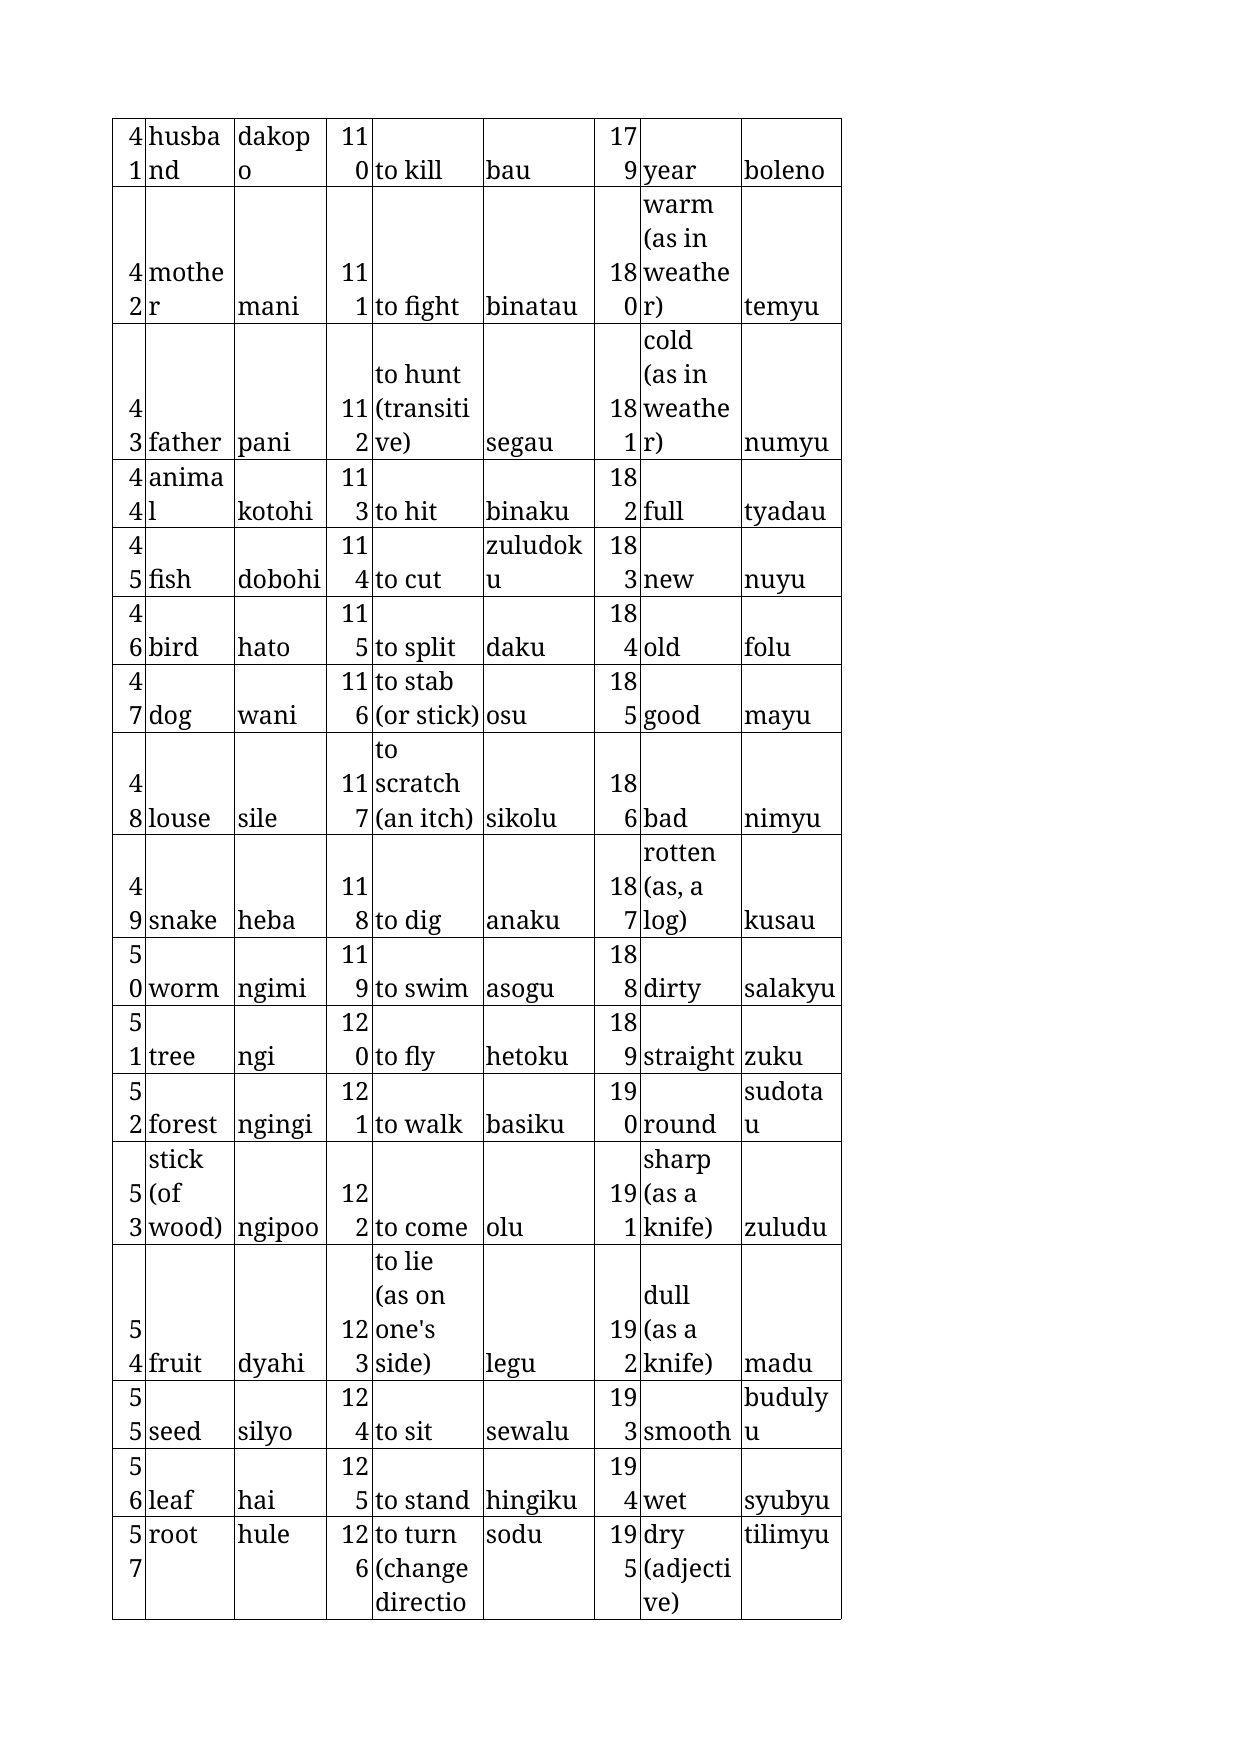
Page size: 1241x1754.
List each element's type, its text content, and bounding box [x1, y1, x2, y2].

table_cell to hit [373, 460, 483, 527]
table_cell fish [146, 528, 234, 596]
table_cell 44 [113, 460, 145, 527]
table_cell kusau [742, 835, 841, 937]
table_cell stick (of wood) [146, 1142, 234, 1243]
table_cell leaf [146, 1449, 234, 1516]
table_cell legu [484, 1245, 594, 1380]
table_cell dog [146, 665, 234, 732]
table_cell to lie (as on one's side) [373, 1245, 483, 1380]
table_cell salakyu [742, 938, 841, 1005]
table_cell fruit [146, 1245, 234, 1380]
table_cell 42 [113, 187, 145, 323]
table_cell sile [235, 733, 326, 834]
table_cell 187 [595, 835, 640, 937]
table_cell 183 [595, 528, 640, 596]
table_cell root [146, 1517, 234, 1619]
table_cell husband [146, 119, 234, 186]
table_cell 51 [113, 1006, 145, 1073]
table_cell tree [146, 1006, 234, 1073]
table_cell 54 [113, 1245, 145, 1380]
table_cell to cut [373, 528, 483, 596]
table_cell 47 [113, 665, 145, 732]
table_cell madu [742, 1245, 841, 1380]
table_cell cold (as in weather) [641, 324, 741, 459]
table_cell wani [235, 665, 326, 732]
table_cell to dig [373, 835, 483, 937]
table_cell olu [484, 1142, 594, 1243]
table_cell 126 [327, 1517, 372, 1619]
table_cell seed [146, 1381, 234, 1448]
table_cell hetoku [484, 1006, 594, 1073]
table_cell good [641, 665, 741, 732]
table_cell animal [146, 460, 234, 527]
table_cell year [641, 119, 741, 186]
table_cell 117 [327, 733, 372, 834]
table_cell 186 [595, 733, 640, 834]
table_cell ngimi [235, 938, 326, 1005]
table_cell 125 [327, 1449, 372, 1516]
table_cell syubyu [742, 1449, 841, 1516]
table_cell to sit [373, 1381, 483, 1448]
table_cell tilimyu [742, 1517, 841, 1619]
table_cell numyu [742, 324, 841, 459]
table_cell 180 [595, 187, 640, 323]
table_cell hingiku [484, 1449, 594, 1516]
table_cell 111 [327, 187, 372, 323]
table_cell 189 [595, 1006, 640, 1073]
table_cell straight [641, 1006, 741, 1073]
table_cell sewalu [484, 1381, 594, 1448]
table_cell dakopo [235, 119, 326, 186]
table_cell 195 [595, 1517, 640, 1619]
table_cell 48 [113, 733, 145, 834]
table_cell 43 [113, 324, 145, 459]
table_cell smooth [641, 1381, 741, 1448]
table_cell father [146, 324, 234, 459]
table_cell basiku [484, 1074, 594, 1141]
table_cell wet [641, 1449, 741, 1516]
table_cell kotohi [235, 460, 326, 527]
table_cell snake [146, 835, 234, 937]
table_cell osu [484, 665, 594, 732]
table_cell 112 [327, 324, 372, 459]
table_cell to fight [373, 187, 483, 323]
table_cell nimyu [742, 733, 841, 834]
table_cell to stand [373, 1449, 483, 1516]
table_cell ngipoo [235, 1142, 326, 1243]
table_cell dirty [641, 938, 741, 1005]
table_cell to walk [373, 1074, 483, 1141]
table_cell mani [235, 187, 326, 323]
table_cell binaku [484, 460, 594, 527]
table_cell temyu [742, 187, 841, 323]
table_cell 118 [327, 835, 372, 937]
table_cell ngingi [235, 1074, 326, 1141]
table_cell 181 [595, 324, 640, 459]
table_cell mayu [742, 665, 841, 732]
table_cell 184 [595, 597, 640, 664]
table_cell bau [484, 119, 594, 186]
table_cell pani [235, 324, 326, 459]
table_cell 123 [327, 1245, 372, 1380]
table_cell to turn (change directio [373, 1517, 483, 1619]
table_cell 190 [595, 1074, 640, 1141]
table_cell warm (as in weather) [641, 187, 741, 323]
table_cell folu [742, 597, 841, 664]
table_cell 114 [327, 528, 372, 596]
table_cell to scratch (an itch) [373, 733, 483, 834]
table_cell to hunt (transitive) [373, 324, 483, 459]
table_cell 110 [327, 119, 372, 186]
table_cell 121 [327, 1074, 372, 1141]
table_cell boleno [742, 119, 841, 186]
table_cell 52 [113, 1074, 145, 1141]
table_cell 49 [113, 835, 145, 937]
table_cell binatau [484, 187, 594, 323]
table_cell full [641, 460, 741, 527]
table_cell 56 [113, 1449, 145, 1516]
table_cell 55 [113, 1381, 145, 1448]
table_cell zuku [742, 1006, 841, 1073]
table_cell hato [235, 597, 326, 664]
table_cell sudotau [742, 1074, 841, 1141]
table_cell 191 [595, 1142, 640, 1243]
table_cell 194 [595, 1449, 640, 1516]
table_cell 113 [327, 460, 372, 527]
table_cell worm [146, 938, 234, 1005]
table_cell hai [235, 1449, 326, 1516]
table_cell daku [484, 597, 594, 664]
table_cell 124 [327, 1381, 372, 1448]
table_cell round [641, 1074, 741, 1141]
table_cell segau [484, 324, 594, 459]
table_cell 120 [327, 1006, 372, 1073]
table_cell mother [146, 187, 234, 323]
table_cell bad [641, 733, 741, 834]
table_cell 45 [113, 528, 145, 596]
table_cell zuludoku [484, 528, 594, 596]
table_cell 46 [113, 597, 145, 664]
table_cell to swim [373, 938, 483, 1005]
table_cell rotten (as, a log) [641, 835, 741, 937]
table_cell 188 [595, 938, 640, 1005]
table_cell sikolu [484, 733, 594, 834]
table_cell louse [146, 733, 234, 834]
table_cell dobohi [235, 528, 326, 596]
table_cell 192 [595, 1245, 640, 1380]
table_cell ngi [235, 1006, 326, 1073]
table_cell 193 [595, 1381, 640, 1448]
table_cell hule [235, 1517, 326, 1619]
table_cell 41 [113, 119, 145, 186]
table_cell to stab (or stick) [373, 665, 483, 732]
table_cell bird [146, 597, 234, 664]
table_cell sodu [484, 1517, 594, 1619]
table_cell budulyu [742, 1381, 841, 1448]
table_cell 50 [113, 938, 145, 1005]
table_cell 115 [327, 597, 372, 664]
table_cell dyahi [235, 1245, 326, 1380]
table_cell 179 [595, 119, 640, 186]
table_cell 185 [595, 665, 640, 732]
table_cell 53 [113, 1142, 145, 1243]
table_cell to come [373, 1142, 483, 1243]
table_cell to kill [373, 119, 483, 186]
table_cell old [641, 597, 741, 664]
table_cell sharp (as a knife) [641, 1142, 741, 1243]
table_cell asogu [484, 938, 594, 1005]
table_cell new [641, 528, 741, 596]
table_cell 182 [595, 460, 640, 527]
table_cell nuyu [742, 528, 841, 596]
table_cell 122 [327, 1142, 372, 1243]
table_cell dull (as a knife) [641, 1245, 741, 1380]
table_cell 116 [327, 665, 372, 732]
table_cell anaku [484, 835, 594, 937]
table_cell silyo [235, 1381, 326, 1448]
table_cell 119 [327, 938, 372, 1005]
table_cell zuludu [742, 1142, 841, 1243]
table_cell tyadau [742, 460, 841, 527]
table_cell forest [146, 1074, 234, 1141]
table_cell to split [373, 597, 483, 664]
table_cell 57 [113, 1517, 145, 1619]
table_cell dry (adjective) [641, 1517, 741, 1619]
table_cell heba [235, 835, 326, 937]
table_cell to fly [373, 1006, 483, 1073]
